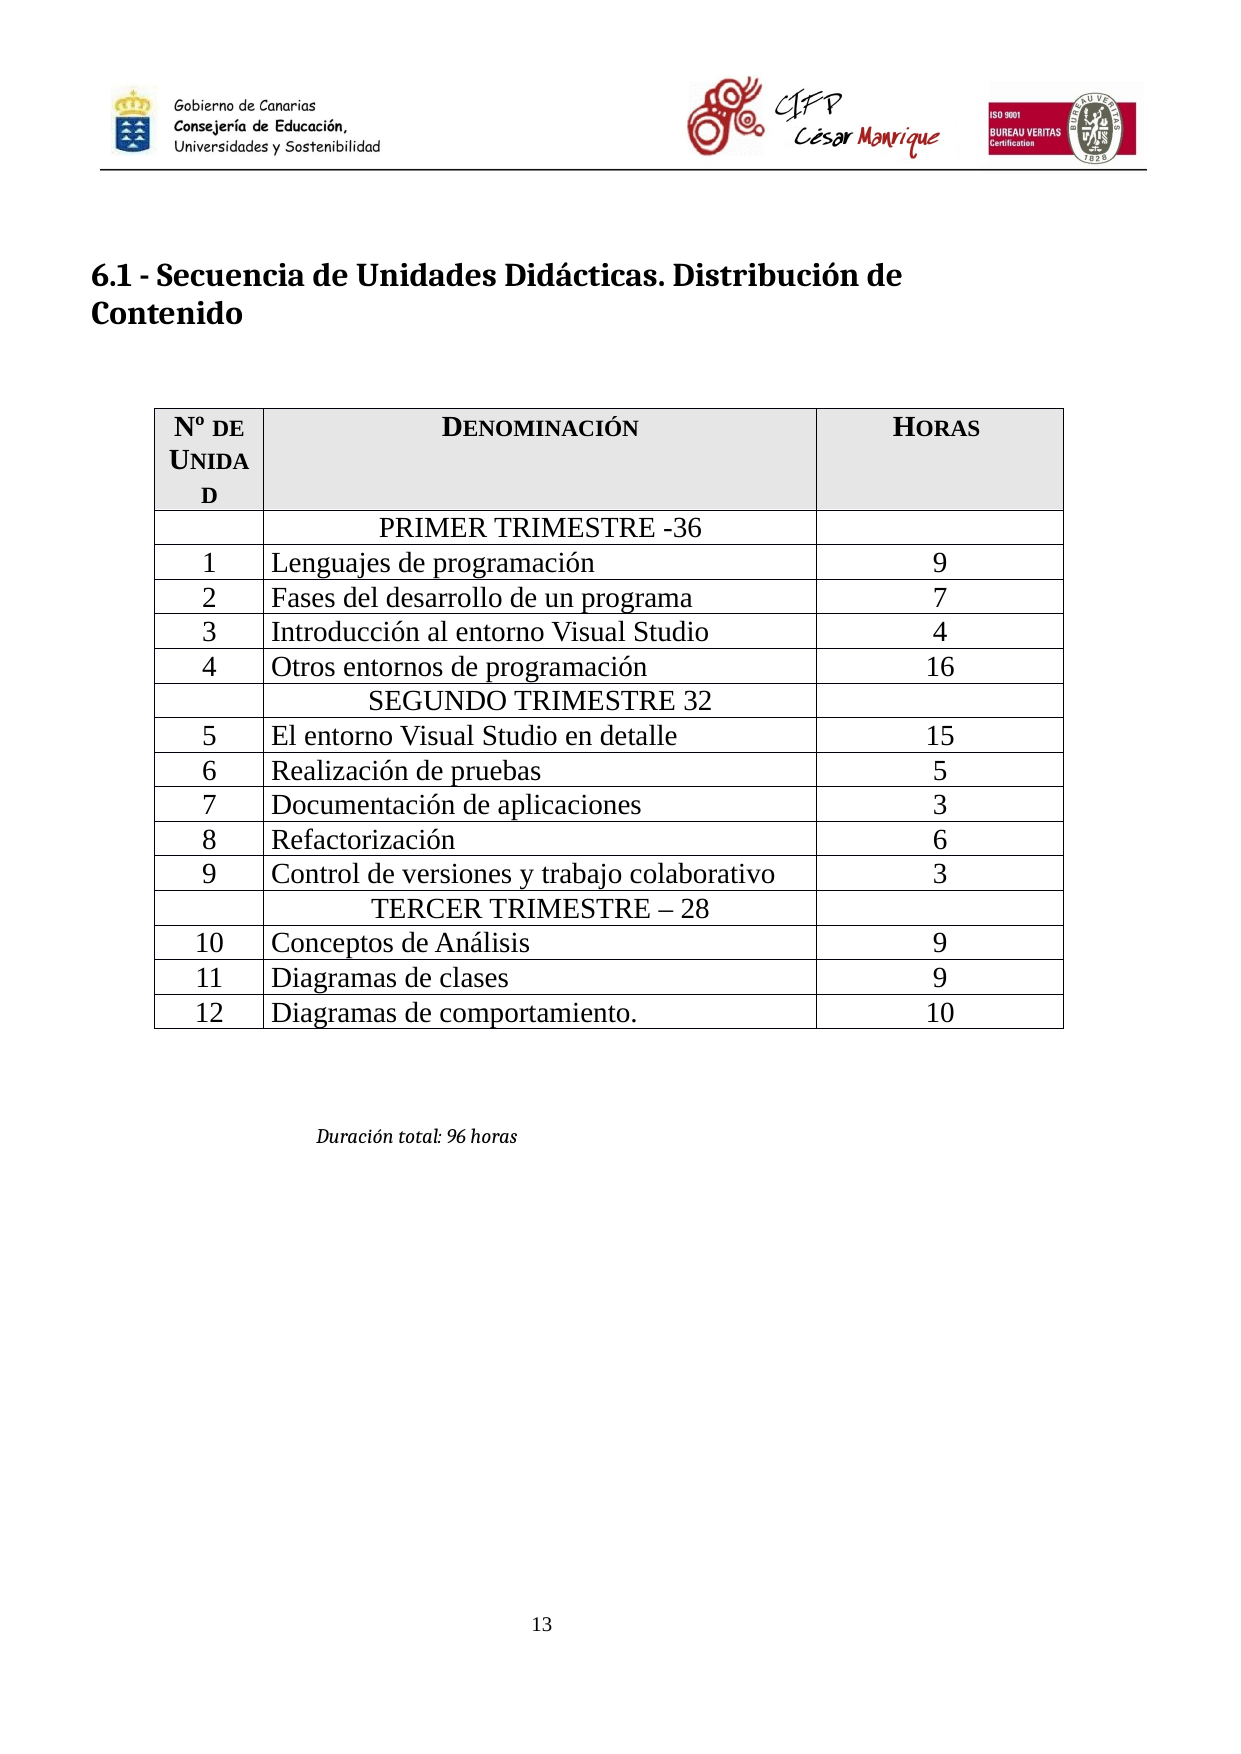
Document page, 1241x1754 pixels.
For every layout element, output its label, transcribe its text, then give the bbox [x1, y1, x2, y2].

table_cell Lenguajes de programación [264, 545, 816, 579]
table_cell Documentación de aplicaciones [264, 787, 816, 821]
table_cell 3 [817, 787, 1063, 821]
table_cell Introducción al entorno Visual Studio [264, 614, 816, 648]
table_cell 10 [155, 926, 263, 959]
table_cell Fases del desarrollo de un programa [264, 580, 816, 613]
table_cell 3 [817, 856, 1063, 890]
table_cell 7 [155, 787, 263, 821]
table_cell 8 [155, 822, 263, 855]
table_cell 9 [817, 960, 1063, 994]
table_cell Refactorización [264, 822, 816, 855]
text Duración total: 96 horas [241, 1125, 992, 1149]
table_cell 1 [155, 545, 263, 579]
table_cell 5 [155, 718, 263, 752]
table_cell 7 [817, 580, 1063, 613]
table_cell Realización de pruebas [264, 753, 816, 786]
table_header Denominación [264, 409, 816, 509]
table_cell TERCER TRIMESTRE – 28 [264, 891, 816, 924]
table_cell SEGUNDO TRIMESTRE 32 [264, 684, 816, 717]
table_cell [817, 891, 1063, 924]
table_cell PRIMER TRIMESTRE -36 [264, 511, 816, 544]
table_cell Diagramas de comportamiento. [264, 995, 816, 1028]
table_cell 9 [817, 545, 1063, 579]
table_cell 9 [817, 926, 1063, 959]
table_cell 4 [817, 614, 1063, 648]
table_header Horas [817, 409, 1063, 509]
table_cell [817, 684, 1063, 717]
subtitle 6.1 - Secuencia de Unidades Didácticas. Distribución de Contenido [91, 256, 992, 333]
table_cell 6 [817, 822, 1063, 855]
table_cell [155, 684, 263, 717]
table_cell Otros entornos de programación [264, 649, 816, 682]
table_cell Control de versiones y trabajo colaborativo [264, 856, 816, 890]
table_cell 5 [817, 753, 1063, 786]
picture [94, 59, 1151, 174]
table_cell [817, 511, 1063, 544]
table_cell [155, 511, 263, 544]
table_header Nº de Unidad [155, 409, 263, 509]
table_cell 9 [155, 856, 263, 890]
table_cell 3 [155, 614, 263, 648]
table_cell 12 [155, 995, 263, 1028]
table_cell [155, 891, 263, 924]
table_cell Diagramas de clases [264, 960, 816, 994]
table_cell 16 [817, 649, 1063, 682]
table_cell El entorno Visual Studio en detalle [264, 718, 816, 752]
table_cell 11 [155, 960, 263, 994]
table_cell 2 [155, 580, 263, 613]
table_cell 15 [817, 718, 1063, 752]
table_cell Conceptos de Análisis [264, 926, 816, 959]
table_cell 6 [155, 753, 263, 786]
table_cell 10 [817, 995, 1063, 1028]
table_cell 4 [155, 649, 263, 682]
